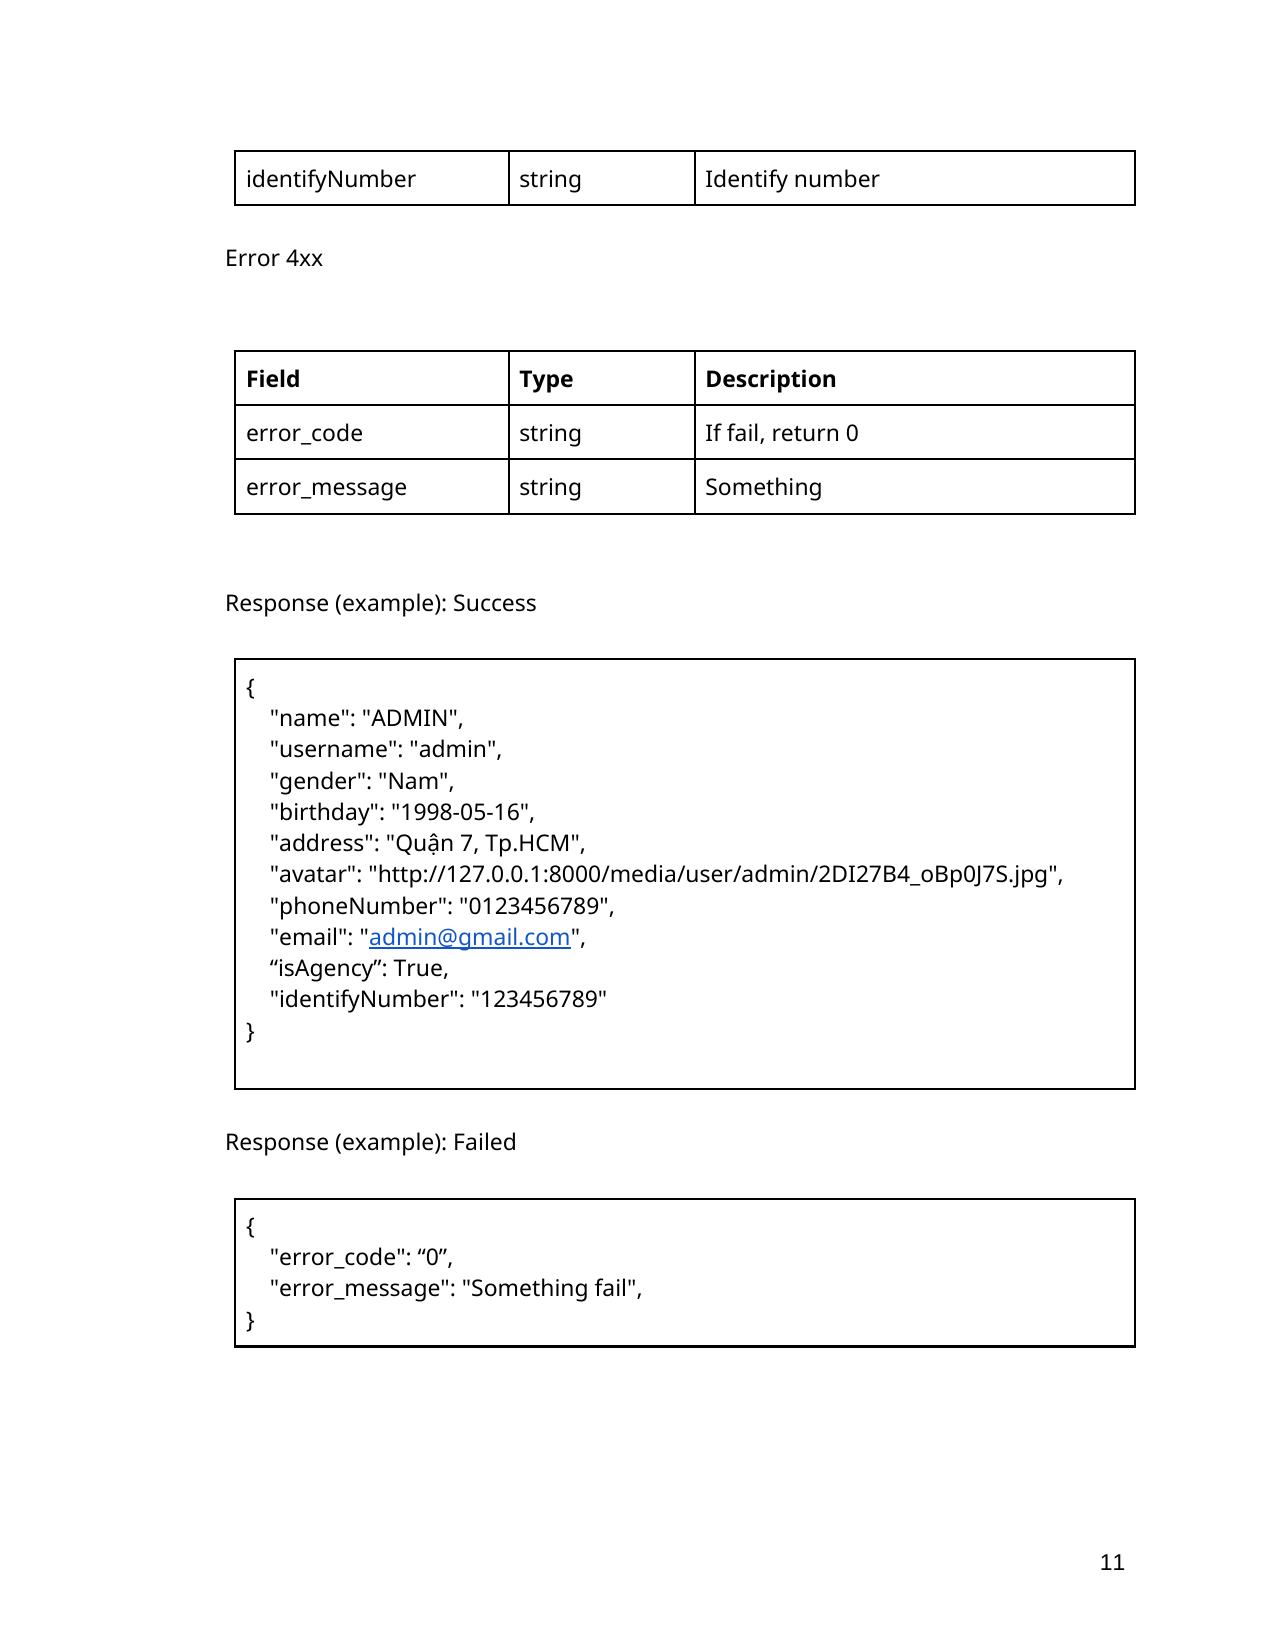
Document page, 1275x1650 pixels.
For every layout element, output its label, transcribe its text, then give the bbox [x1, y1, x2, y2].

text Response (example): Success [225, 586, 1125, 618]
table_cell Identify number [696, 152, 1134, 204]
table_cell Something [696, 460, 1134, 512]
table_cell error_code [236, 406, 508, 458]
table_cell If fail, return 0 [696, 406, 1134, 458]
table_header Description [696, 352, 1134, 404]
text Response (example): Failed [225, 1126, 1125, 1157]
table_cell error_message [236, 460, 508, 512]
table_cell identifyNumber [236, 152, 508, 204]
table_header Field [236, 352, 508, 404]
table_header { "name": "ADMIN", "username": "admin", "gender": "Nam", "birthday": "1998-05-16", "address": "Quận 7, Tp.HCM", "avatar": "http://127.0.0.1:8000/media/user/admin/2DI27B4_oBp0J7S.jpg", "phoneNumber": "0123456789", "email": "admin@gmail.com", “isAgency”: True, "identifyNumber": "123456789" } [236, 660, 1134, 1087]
table_cell string [510, 460, 694, 512]
table_header Type [510, 352, 694, 404]
text Error 4xx [225, 242, 1125, 273]
table_cell string [510, 152, 694, 204]
table_cell string [510, 406, 694, 458]
table_header { "error_code": “0”, "error_message": "Something fail", } [236, 1200, 1134, 1345]
